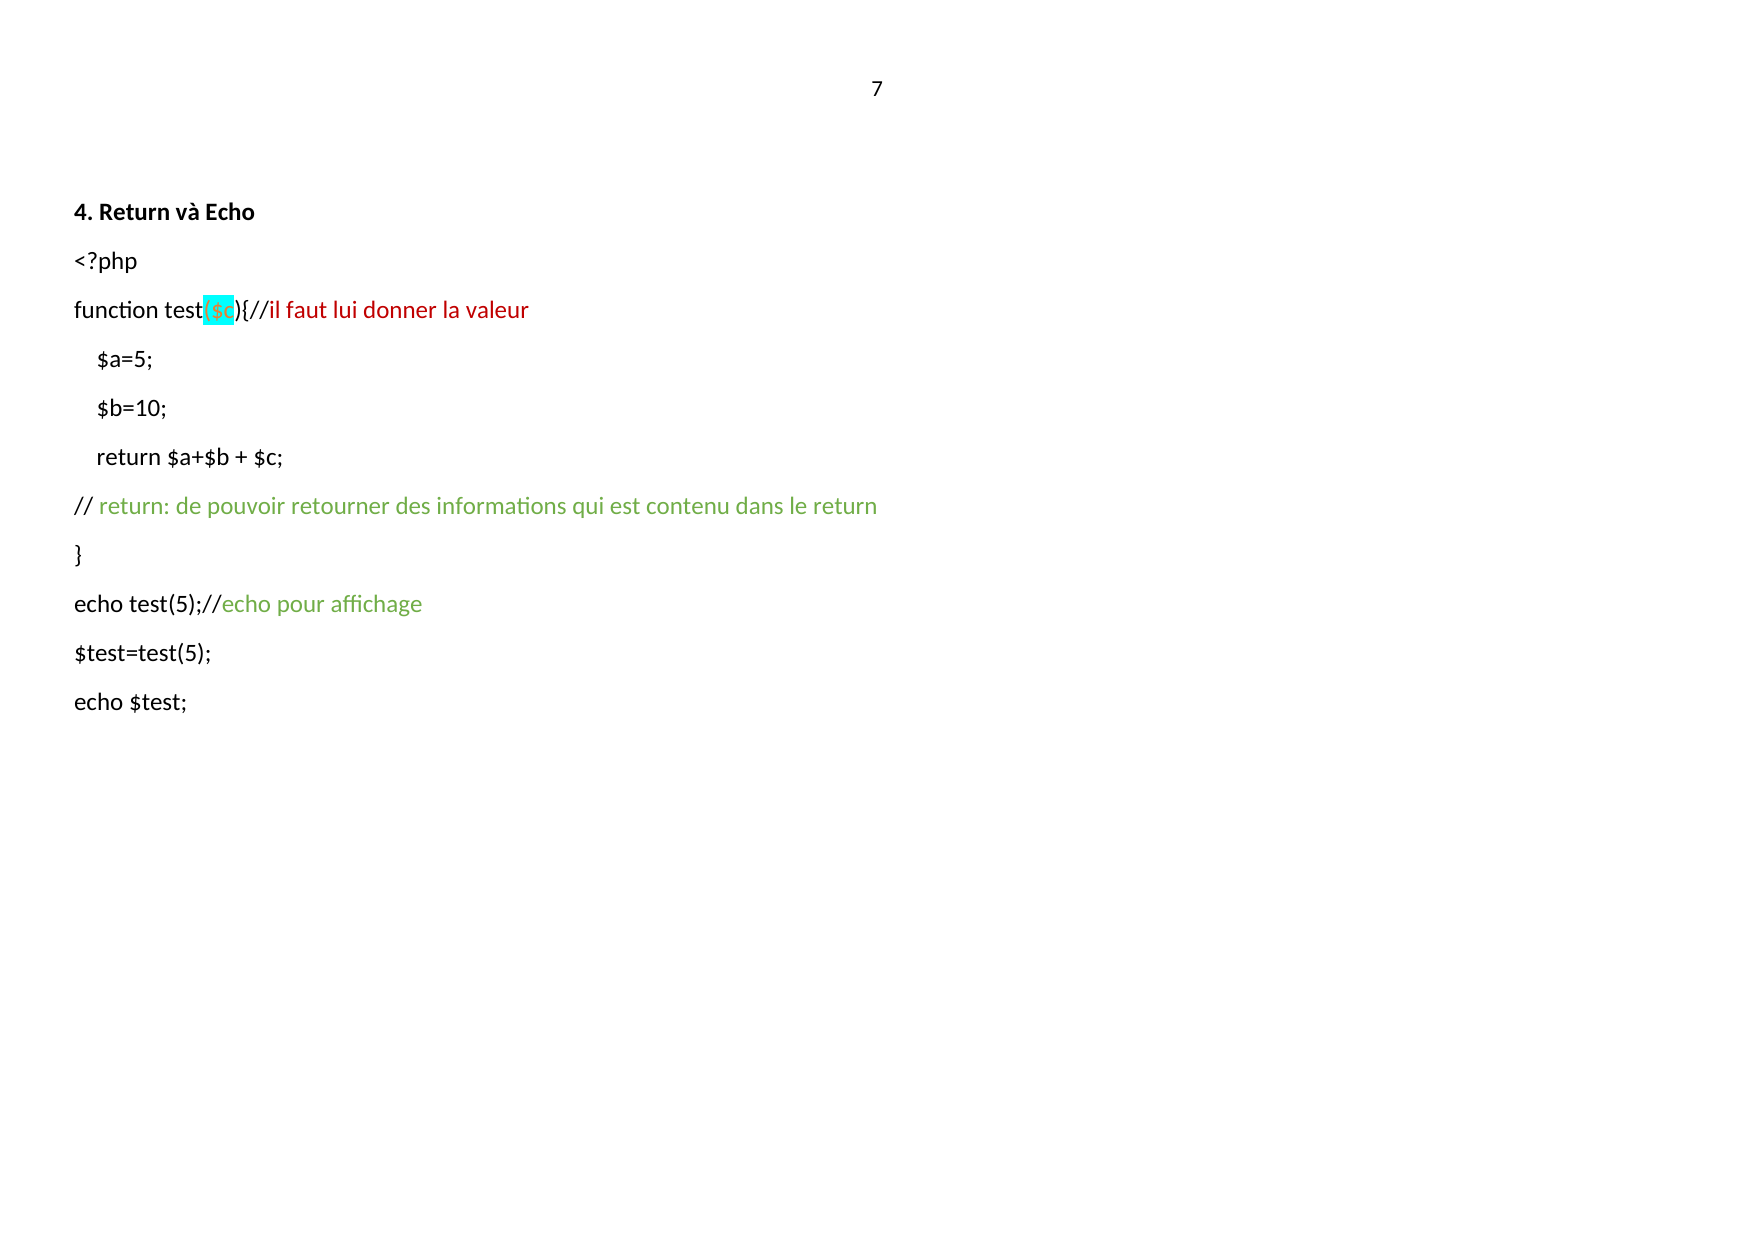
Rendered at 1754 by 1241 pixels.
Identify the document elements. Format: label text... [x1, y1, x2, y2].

text } [74, 539, 1680, 570]
text // return: de pouvoir retourner des informations qui est contenu dans le return [74, 490, 1680, 521]
text 4. Return và Echo [74, 197, 1680, 227]
text $b=10; [74, 392, 1680, 423]
text echo $test; [74, 686, 1680, 717]
text $a=5; [74, 343, 1680, 374]
text return $a+$b + $c; [74, 441, 1680, 472]
text echo test(5);//echo pour affichage [74, 588, 1680, 619]
text <?php [74, 246, 1680, 276]
text function test($c){//il faut lui donner la valeur [74, 294, 1680, 325]
text $test=test(5); [74, 637, 1680, 668]
